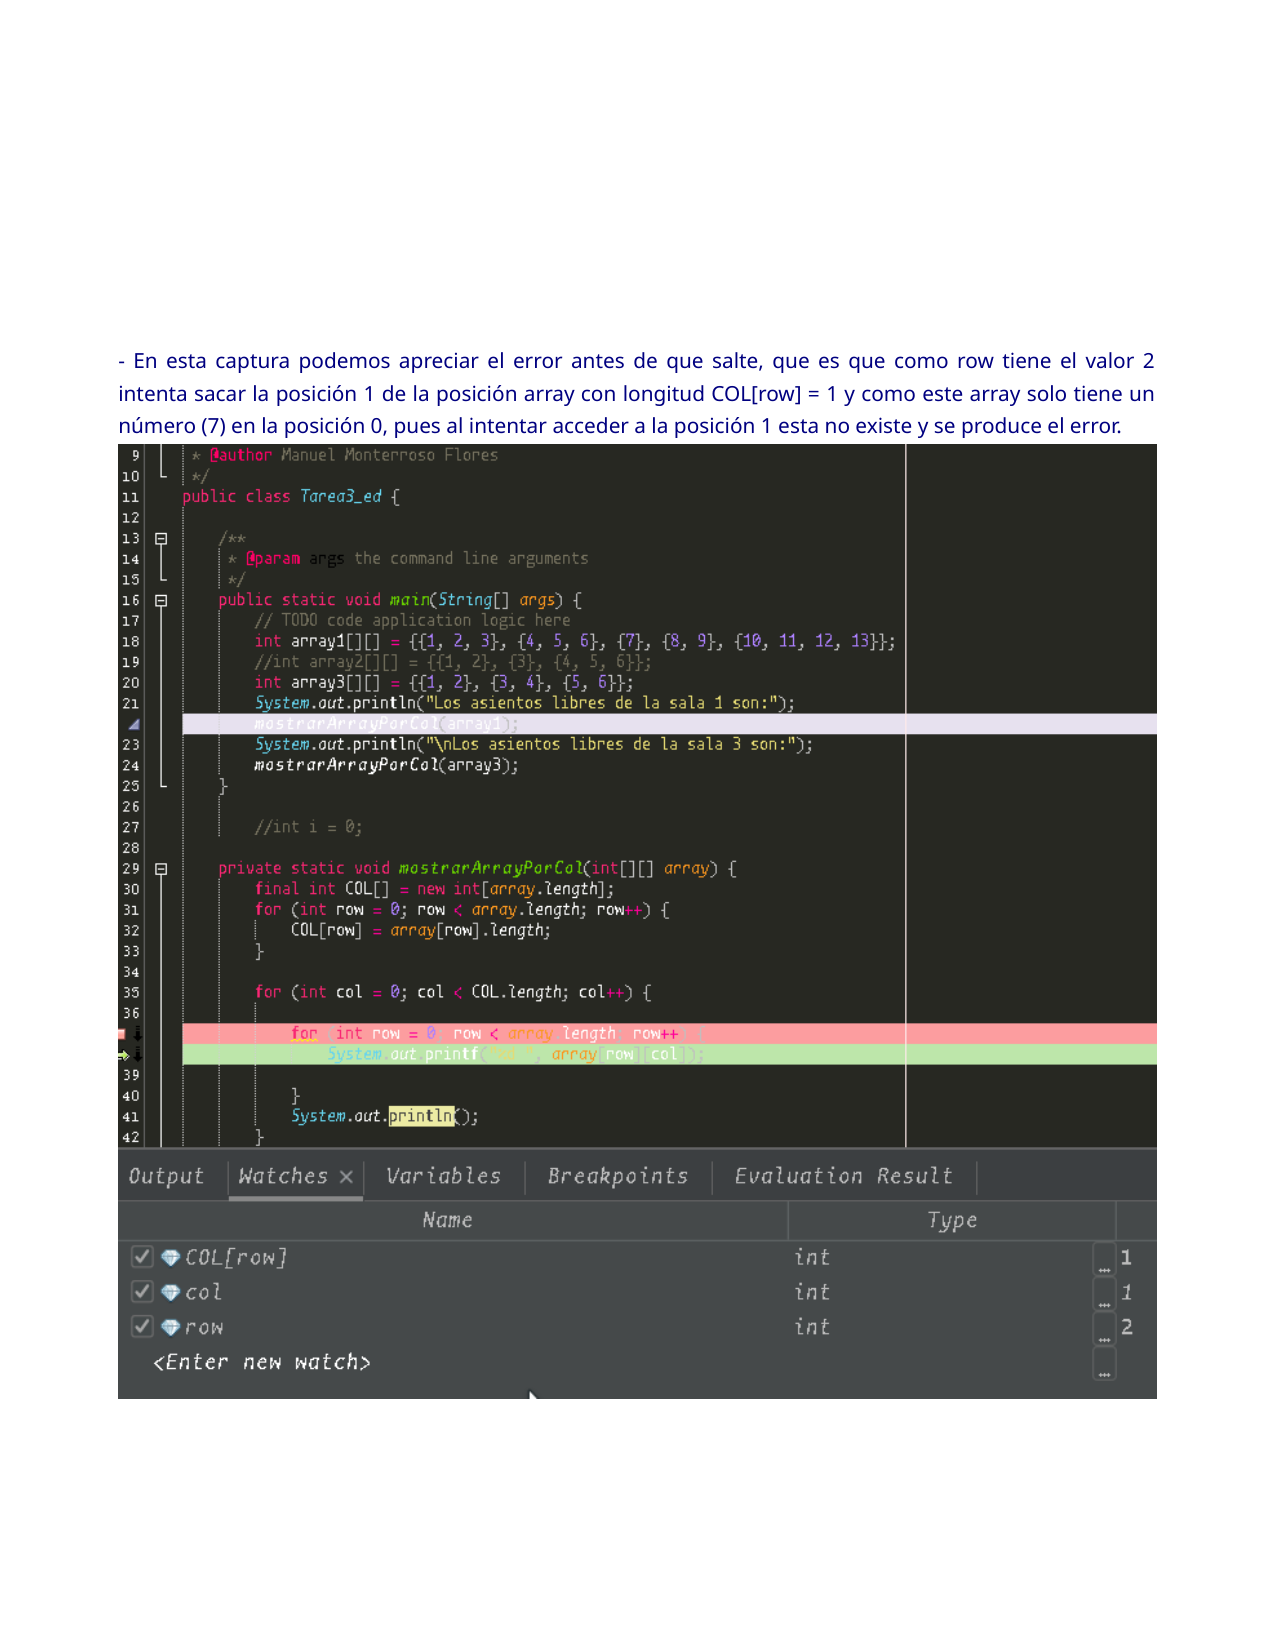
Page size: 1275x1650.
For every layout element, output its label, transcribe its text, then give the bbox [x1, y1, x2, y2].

picture [118, 444, 1157, 1399]
table_header [118, 1399, 1157, 1427]
text - En esta captura podemos apreciar el error antes de que salte, que es que como row tiene el valor 2 intenta sacar la posición 1 de la posición array con longitud COL[row] = 1 y como este array solo tiene un número (7) en la posición 0, pues al intentar acceder a la posición 1 esta no existe y se produce el error. [118, 346, 1157, 440]
